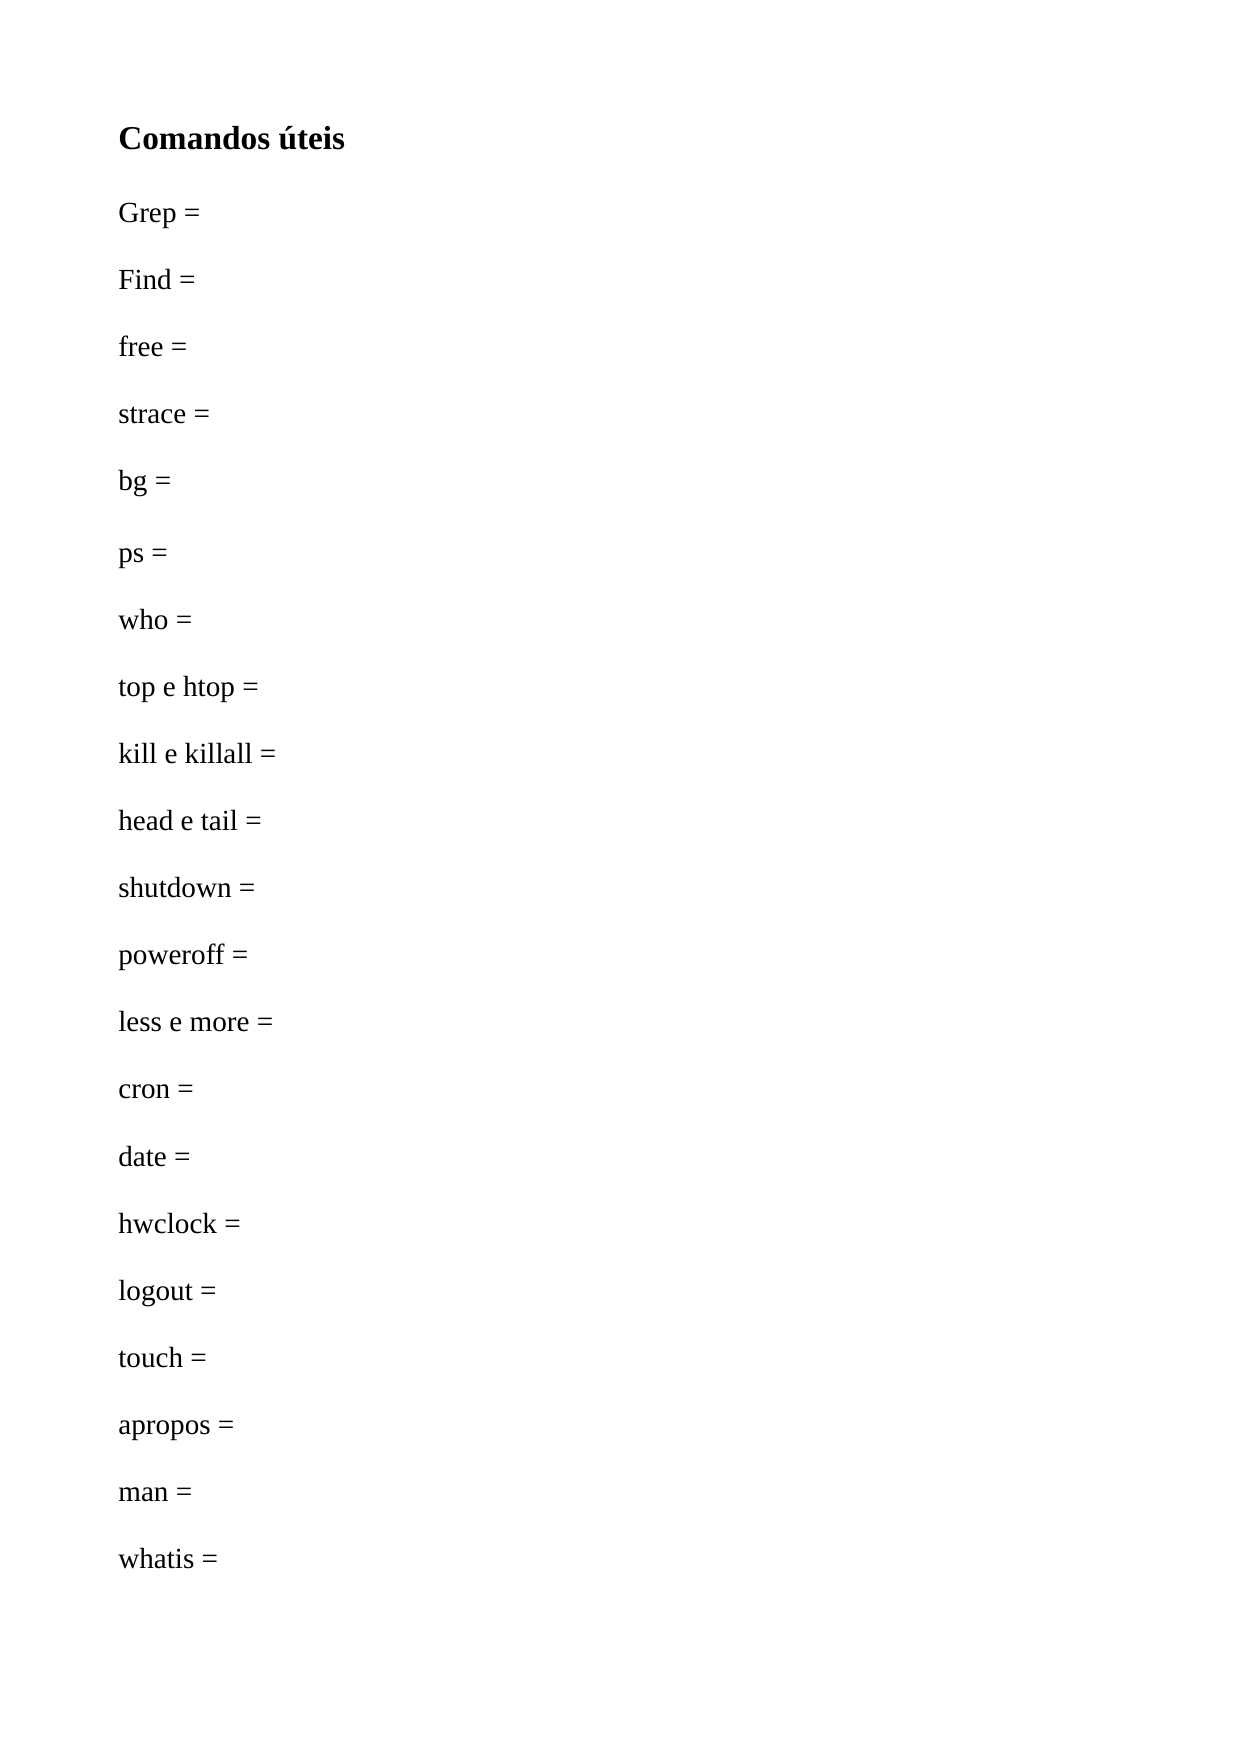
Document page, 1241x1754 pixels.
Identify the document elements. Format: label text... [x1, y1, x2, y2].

text Find = [118, 262, 1122, 295]
text Comandos úteis [118, 118, 1122, 156]
text apropos = [118, 1407, 1122, 1441]
text cron = [118, 1072, 1122, 1105]
text poweroff = [118, 937, 1122, 971]
text who = [118, 602, 1122, 636]
text hwclock = [118, 1206, 1122, 1239]
text strace = [118, 396, 1122, 429]
text free = [118, 329, 1122, 362]
text head e tail = [118, 803, 1122, 837]
text ps = [118, 535, 1122, 568]
text man = [118, 1474, 1122, 1508]
text bg = [118, 463, 1122, 497]
text whatis = [118, 1541, 1122, 1575]
text less e more = [118, 1004, 1122, 1038]
text Grep = [118, 195, 1122, 228]
text top e htop = [118, 669, 1122, 703]
text date = [118, 1139, 1122, 1172]
text shutdown = [118, 870, 1122, 904]
text logout = [118, 1273, 1122, 1306]
text kill e killall = [118, 736, 1122, 770]
text touch = [118, 1340, 1122, 1373]
